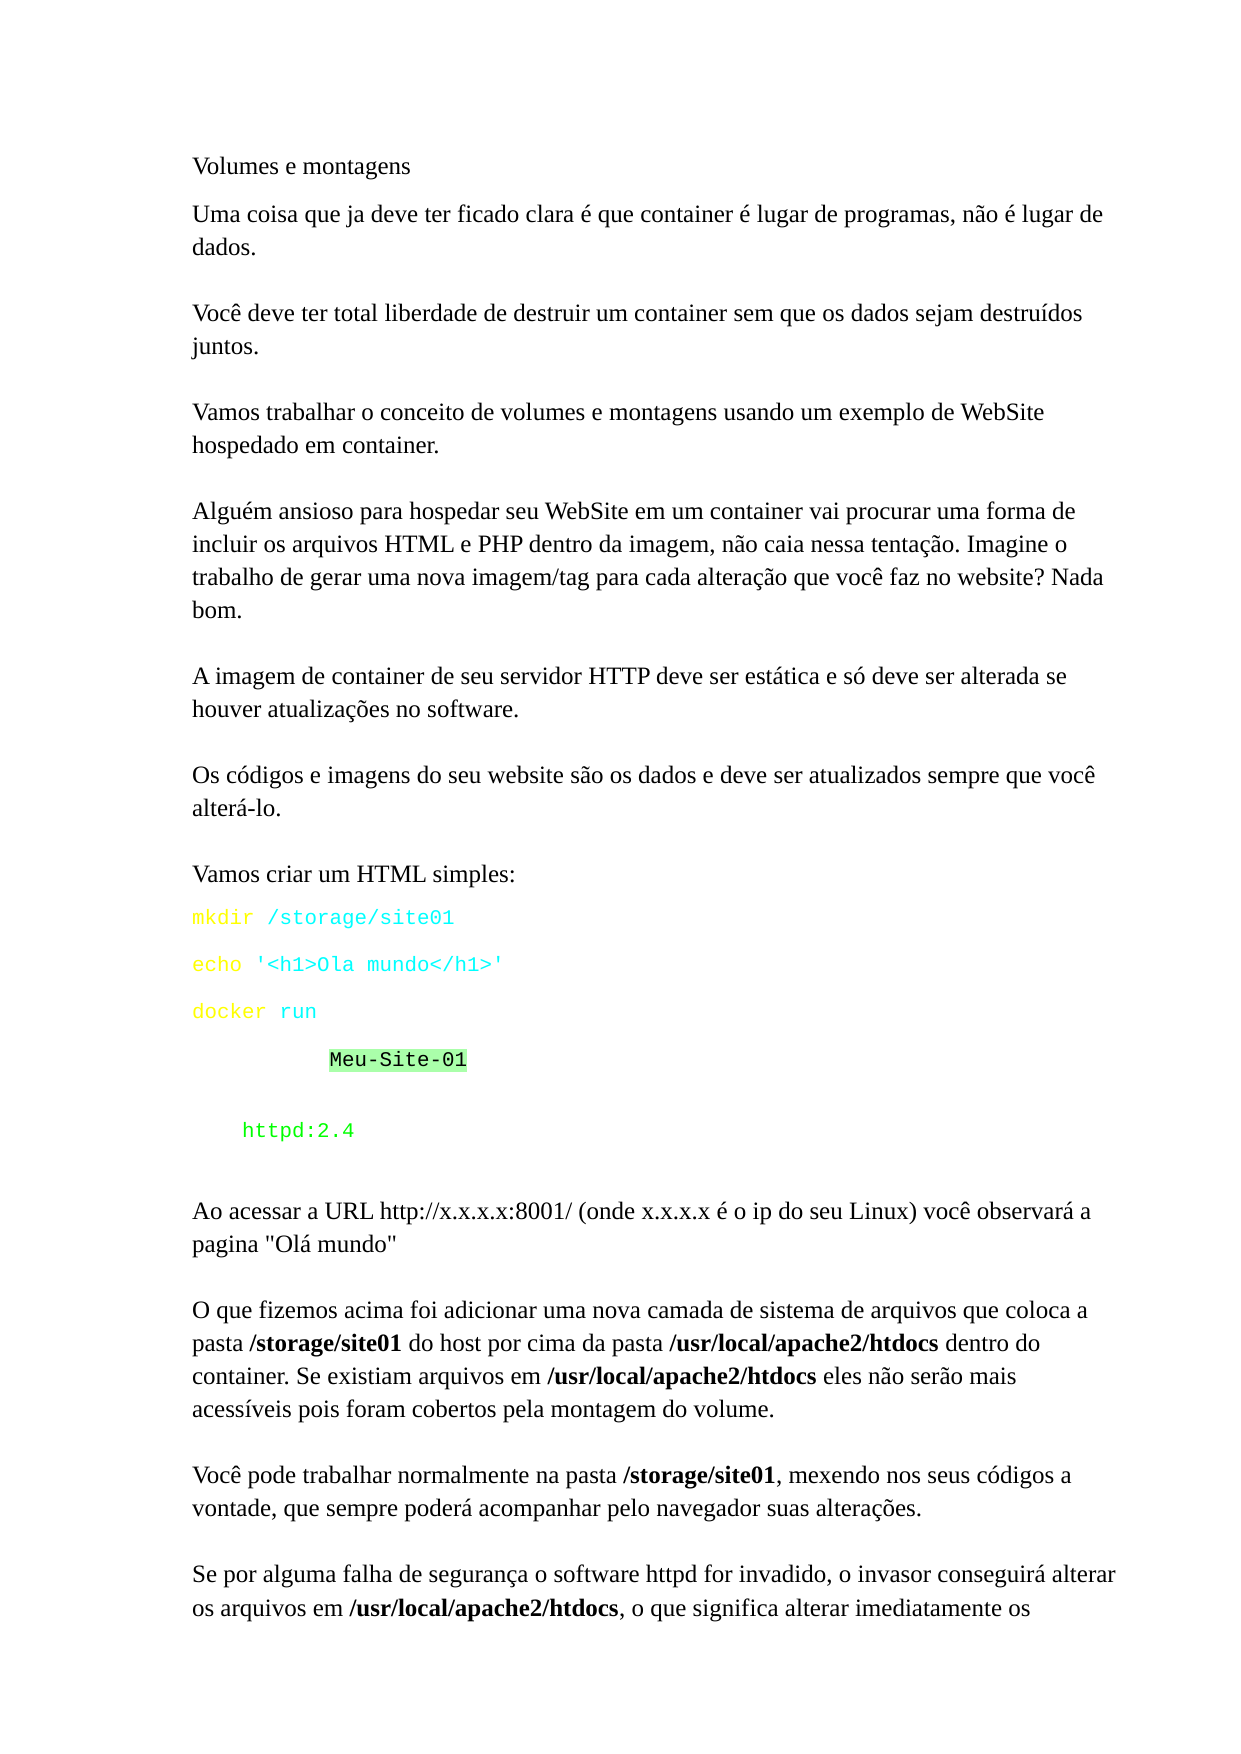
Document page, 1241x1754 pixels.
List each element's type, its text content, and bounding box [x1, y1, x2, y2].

list Ao acessar a URL http://x.x.x.x:8001/ (onde x.x.x.x é o ip do seu Linux) você observará a pagina "Olá mundo" O que fizemos acima foi adicionar uma nova camada de sistema de arquivos que coloca a pasta /storage/site01 do host por cima da pasta /usr/local/apache2/htdocs dentro do container. Se existiam arquivos em /usr/local/apache2/htdocs eles não serão mais acessíveis pois foram cobertos pela montagem do volume. Você pode trabalhar normalmente na pasta /storage/site01, mexendo nos seus códigos a vontade, que sempre poderá acompanhar pelo navegador suas alterações. Se por alguma falha de segurança o software httpd for invadido, o invasor conseguirá alterar os arquivos em /usr/local/apache2/htdocs, o que significa alterar imediatamente os [162, 1196, 1122, 1621]
list Volumes e montagens [162, 118, 1122, 180]
list Uma coisa que ja deve ter ficado clara é que container é lugar de programas, não é lugar de dados. Você deve ter total liberdade de destruir um container sem que os dados sejam destruídos juntos. Vamos trabalhar o conceito de volumes e montagens usando um exemplo de WebSite hospedado em container. Alguém ansioso para hospedar seu WebSite em um container vai procurar uma forma de incluir os arquivos HTML e PHP dentro da imagem, não caia nessa tentação. Imagine o trabalho de gerar uma nova imagem/tag para cada alteração que você faz no website? Nada bom. A imagem de container de seu servidor HTTP deve ser estática e só deve ser alterada se houver atualizações no software. Os códigos e imagens do seu website são os dados e deve ser atualizados sempre que você alterá-lo. Vamos criar um HTML simples: [162, 199, 1122, 888]
list docker run \ [162, 1001, 1122, 1025]
list -v /storage/site01/:/usr/local/apache2/htdocs/ \ [162, 1096, 1122, 1119]
list --name Meu-Site-01 \ [162, 1049, 1122, 1072]
list mkdir /storage/site01 [162, 907, 1122, 930]
list -p 8001:80 \ [162, 1072, 1122, 1096]
list httpd:2.4 [162, 1119, 1122, 1143]
list echo '<h1>Ola mundo</h1>' > /storage/site01/index.html [162, 954, 1122, 978]
list -d \ [162, 1025, 1122, 1049]
